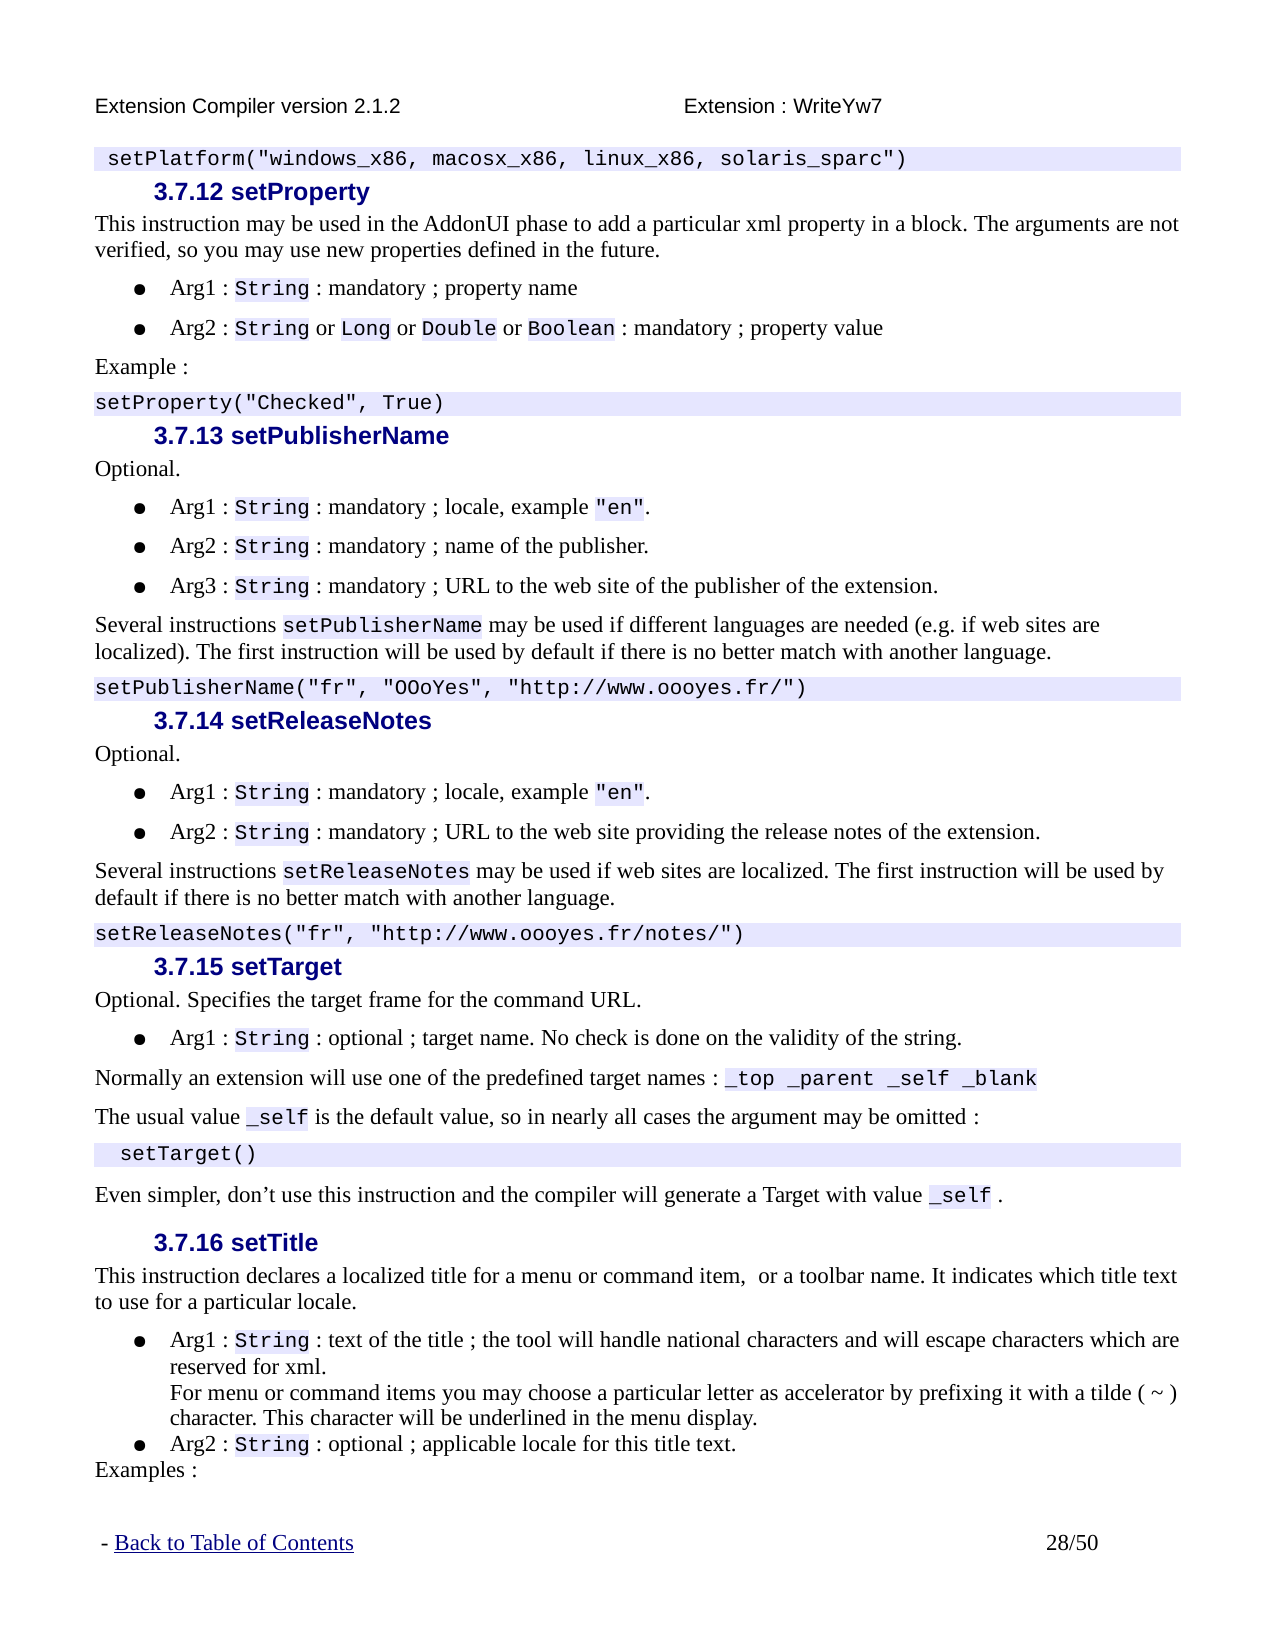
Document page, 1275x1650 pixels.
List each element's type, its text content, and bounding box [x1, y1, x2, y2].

list Arg1 : String : mandatory ; locale, example "en". [132, 779, 1181, 806]
text Several instructions setReleaseNotes may be used if web sites are localized. The first instruction will be used by default if there is no better match with another language. [94, 858, 1181, 911]
text This instruction may be used in the AddonUI phase to add a particular xml property in a block. The arguments are not verified, so you may use new properties defined in the future. [94, 211, 1181, 262]
text Even simpler, don’t use this instruction and the compiler will generate a Target with value _self . [94, 1182, 1181, 1209]
text setPlatform("windows_x86, macosx_x86, linux_x86, solaris_sparc") [94, 147, 1181, 171]
text This instruction declares a localized title for a menu or command item, or a toolbar name. It indicates which title text to use for a particular locale. [94, 1263, 1181, 1314]
list Arg3 : String : mandatory ; URL to the web site of the publisher of the extension. [132, 573, 1181, 600]
subtitle setTitle [153, 1229, 1181, 1257]
text Optional. Specifies the target frame for the command URL. [94, 987, 1181, 1012]
subtitle setPublisherName [153, 422, 1181, 450]
subtitle setProperty [153, 177, 1181, 205]
list Arg1 : String : mandatory ; property name [132, 275, 1181, 302]
text Normally an extension will use one of the predefined target names : _top _parent _self _blank [94, 1064, 1181, 1091]
text setProperty("Checked", True) [94, 392, 1181, 416]
list Arg1 : String : optional ; target name. No check is done on the validity of the string. [132, 1025, 1181, 1052]
text setTarget() [94, 1143, 1181, 1167]
text Optional. [94, 456, 1181, 481]
text The usual value _self is the default value, so in nearly all cases the argument may be omitted : [94, 1104, 1181, 1131]
text Examples : [94, 1457, 1181, 1483]
text Several instructions setPublisherName may be used if different languages are needed (e.g. if web sites are localized). The first instruction will be used by default if there is no better match with another language. [94, 612, 1181, 665]
text Optional. [94, 741, 1181, 767]
list Arg1 : String : mandatory ; locale, example "en". [132, 494, 1181, 521]
subtitle setTarget [153, 953, 1181, 981]
list Arg2 : String or Long or Double or Boolean : mandatory ; property value [132, 314, 1181, 341]
list Arg2 : String : optional ; applicable locale for this title text. [132, 1430, 1181, 1457]
list Arg2 : String : mandatory ; URL to the web site providing the release notes of the extension. [132, 818, 1181, 846]
text setReleaseNotes("fr", "http://www.oooyes.fr/notes/") [94, 923, 1181, 947]
text setPublisherName("fr", "OOoYes", "http://www.oooyes.fr/") [94, 677, 1181, 701]
subtitle setReleaseNotes [153, 707, 1181, 735]
text Example : [94, 354, 1181, 379]
list Arg2 : String : mandatory ; name of the publisher. [132, 533, 1181, 560]
list Arg1 : String : text of the title ; the tool will handle national characters and will escape characters which are reserved for xml. For menu or command items you may choose a particular letter as accelerator by prefixing it with a tilde ( ~ ) character. This character will be underlined in the menu display. [132, 1327, 1181, 1430]
